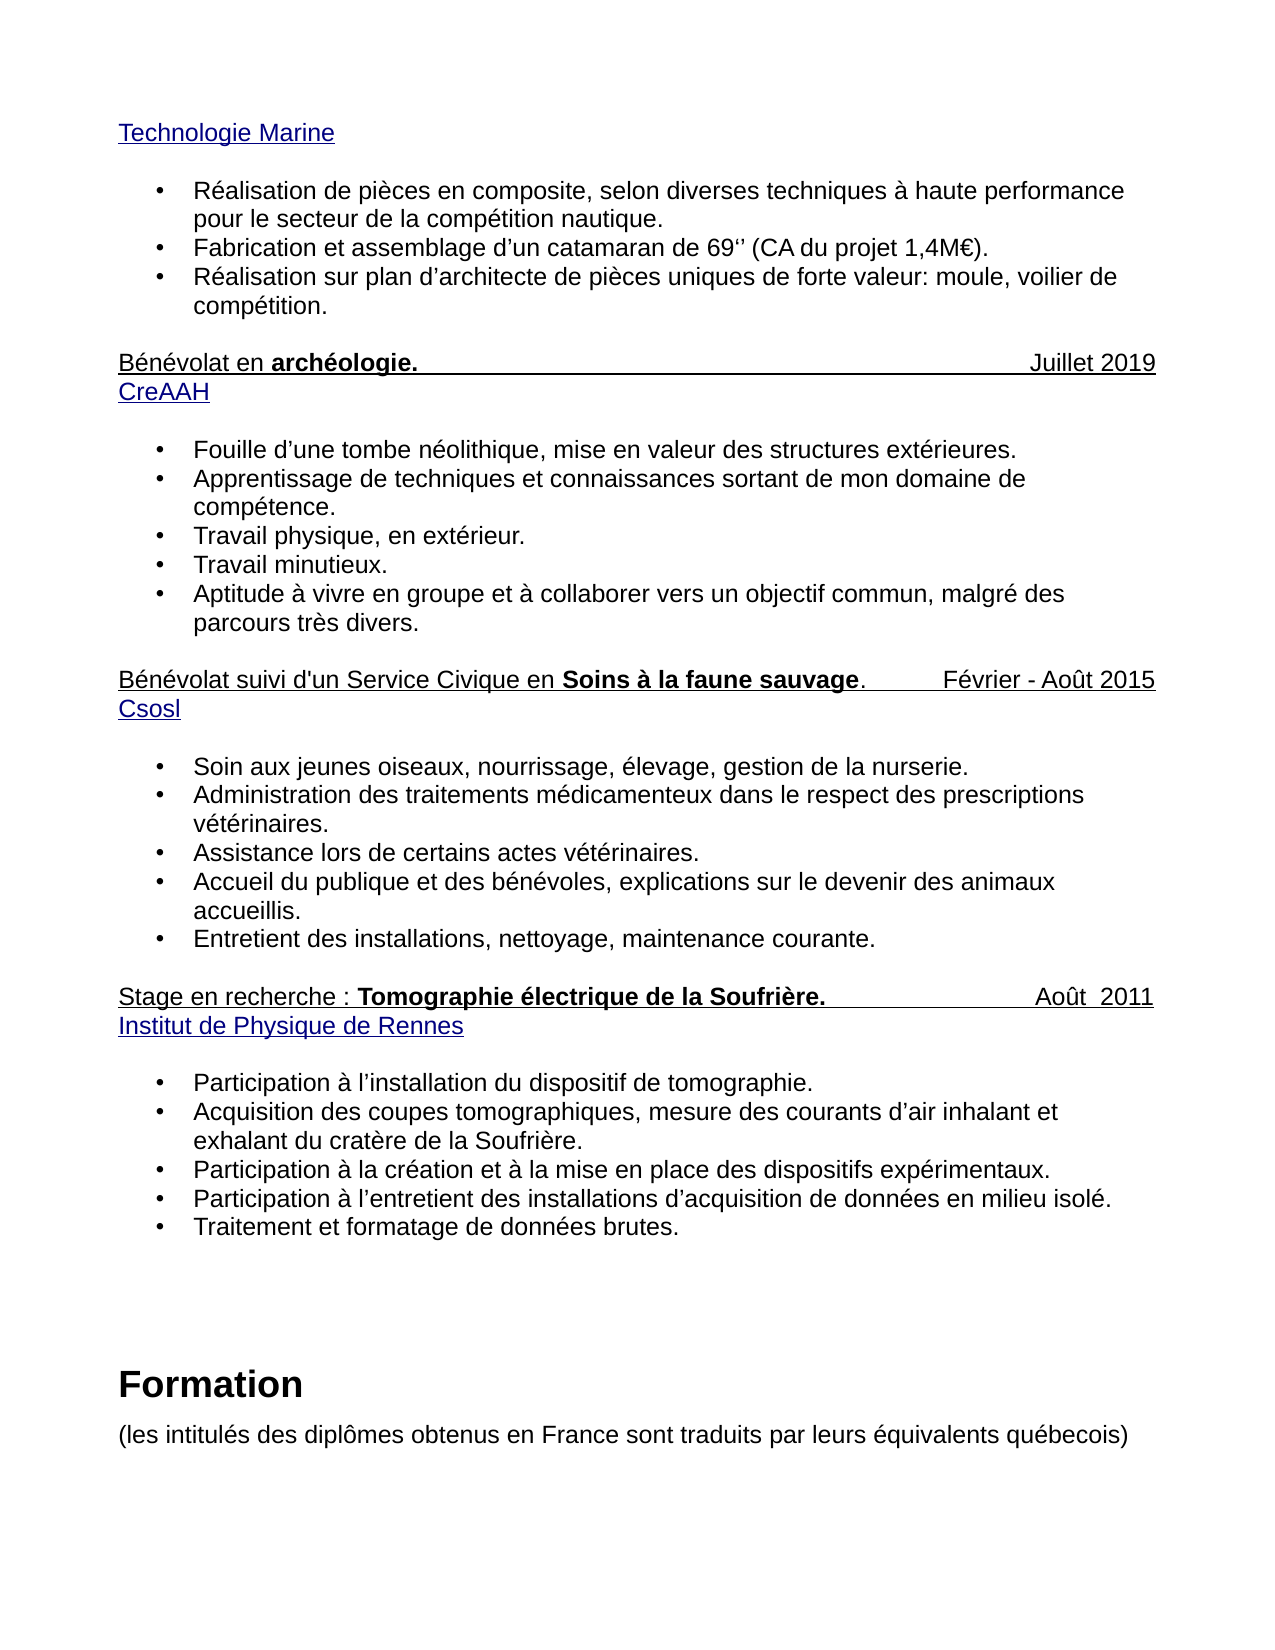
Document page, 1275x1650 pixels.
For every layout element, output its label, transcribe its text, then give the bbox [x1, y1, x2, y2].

subtitle Formation [118, 1362, 1157, 1406]
text Technologie Marine [118, 118, 1157, 147]
list Traitement et formatage de données brutes. [156, 1212, 1157, 1241]
text Institut de Physique de Rennes [118, 1011, 1157, 1039]
text CreAAH [118, 377, 1157, 406]
list Réalisation sur plan d’architecte de pièces uniques de forte valeur: moule, voilier de compétition. [156, 262, 1157, 320]
text Bénévolat suivi d'un Service Civique en Soins à la faune sauvage. Février - Août 2015 [118, 665, 1157, 694]
list Fabrication et assemblage d’un catamaran de 69‘’ (CA du projet 1,4M€). [156, 233, 1157, 262]
list Travail physique, en extérieur. [156, 521, 1157, 550]
list Entretient des installations, nettoyage, maintenance courante. [156, 924, 1157, 953]
list Fouille d’une tombe néolithique, mise en valeur des structures extérieures. [156, 435, 1157, 463]
list Administration des traitements médicamenteux dans le respect des prescriptions vétérinaires. [156, 780, 1157, 838]
list Participation à la création et à la mise en place des dispositifs expérimentaux. [156, 1155, 1157, 1183]
text Stage en recherche : Tomographie électrique de la Soufrière. Août 2011 [118, 982, 1157, 1011]
list Assistance lors de certains actes vétérinaires. [156, 838, 1157, 867]
list Participation à l’installation du dispositif de tomographie. [156, 1068, 1157, 1097]
list Réalisation de pièces en composite, selon diverses techniques à haute performance pour le secteur de la compétition nautique. [156, 176, 1157, 233]
list Aptitude à vivre en groupe et à collaborer vers un objectif commun, malgré des parcours très divers. [156, 579, 1157, 636]
list Travail minutieux. [156, 550, 1157, 579]
list Accueil du publique et des bénévoles, explications sur le devenir des animaux accueillis. [156, 867, 1157, 924]
list Participation à l’entretient des installations d’acquisition de données en milieu isolé. [156, 1183, 1157, 1212]
list Acquisition des coupes tomographiques, mesure des courants d’air inhalant et exhalant du cratère de la Soufrière. [156, 1097, 1157, 1155]
list Apprentissage de techniques et connaissances sortant de mon domaine de compétence. [156, 463, 1157, 521]
text (les intitulés des diplômes obtenus en France sont traduits par leurs équivalents québecois) [118, 1418, 1157, 1449]
text Csosl [118, 694, 1157, 723]
list Soin aux jeunes oiseaux, nourrissage, élevage, gestion de la nurserie. [156, 751, 1157, 780]
text Bénévolat en archéologie. Juillet 2019 [118, 348, 1157, 377]
